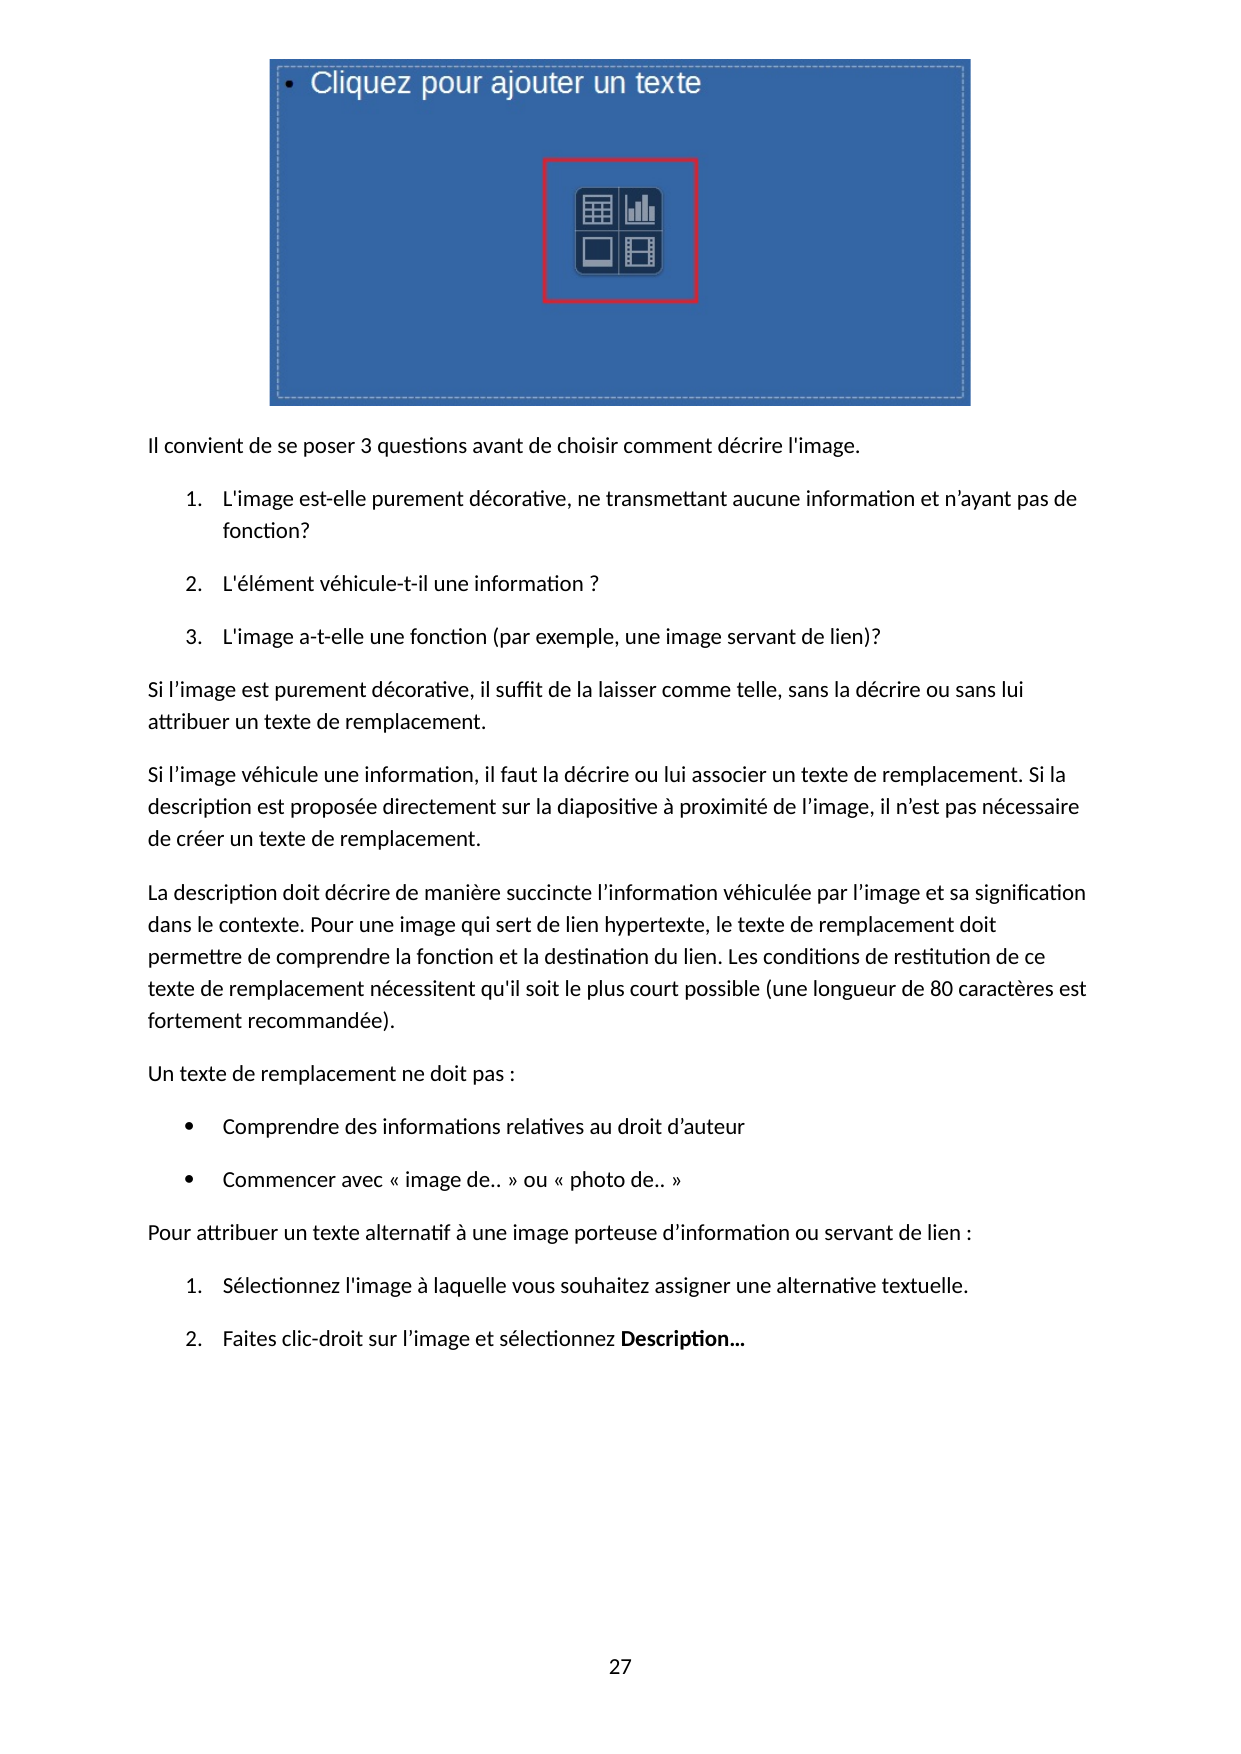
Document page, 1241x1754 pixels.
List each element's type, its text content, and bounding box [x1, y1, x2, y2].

text Il convient de se poser 3 questions avant de choisir comment décrire l'image. [148, 431, 1093, 459]
text Pour attribuer un texte alternatif à une image porteuse d’information ou servant de lien : [148, 1218, 1093, 1246]
list Faites clic-droit sur l’image et sélectionnez Description… [185, 1324, 1093, 1352]
list Commencer avec « image de.. » ou « photo de.. » [185, 1165, 1093, 1193]
list L'élément véhicule-t-il une information ? [185, 569, 1093, 597]
text Si l’image véhicule une information, il faut la décrire ou lui associer un texte de remplacement. Si la description est proposée directement sur la diapositive à proximité de l’image, il n’est pas nécessaire de créer un texte de remplacement. [148, 760, 1093, 853]
list L'image est-elle purement décorative, ne transmettant aucune information et n’ayant pas de fonction? [185, 484, 1093, 544]
picture [269, 59, 971, 406]
list Sélectionnez l'image à laquelle vous souhaitez assigner une alternative textuelle. [185, 1271, 1093, 1299]
text Un texte de remplacement ne doit pas : [148, 1059, 1093, 1087]
list L'image a-t-elle une fonction (par exemple, une image servant de lien)? [185, 622, 1093, 650]
text La description doit décrire de manière succincte l’information véhiculée par l’image et sa signification dans le contexte. Pour une image qui sert de lien hypertexte, le texte de remplacement doit permettre de comprendre la fonction et la destination du lien. Les conditions de restitution de ce texte de remplacement nécessitent qu'il soit le plus court possible (une longueur de 80 caractères est fortement recommandée). [148, 878, 1093, 1034]
list Comprendre des informations relatives au droit d’auteur [185, 1112, 1093, 1140]
text Si l’image est purement décorative, il suffit de la laisser comme telle, sans la décrire ou sans lui attribuer un texte de remplacement. [148, 675, 1093, 735]
